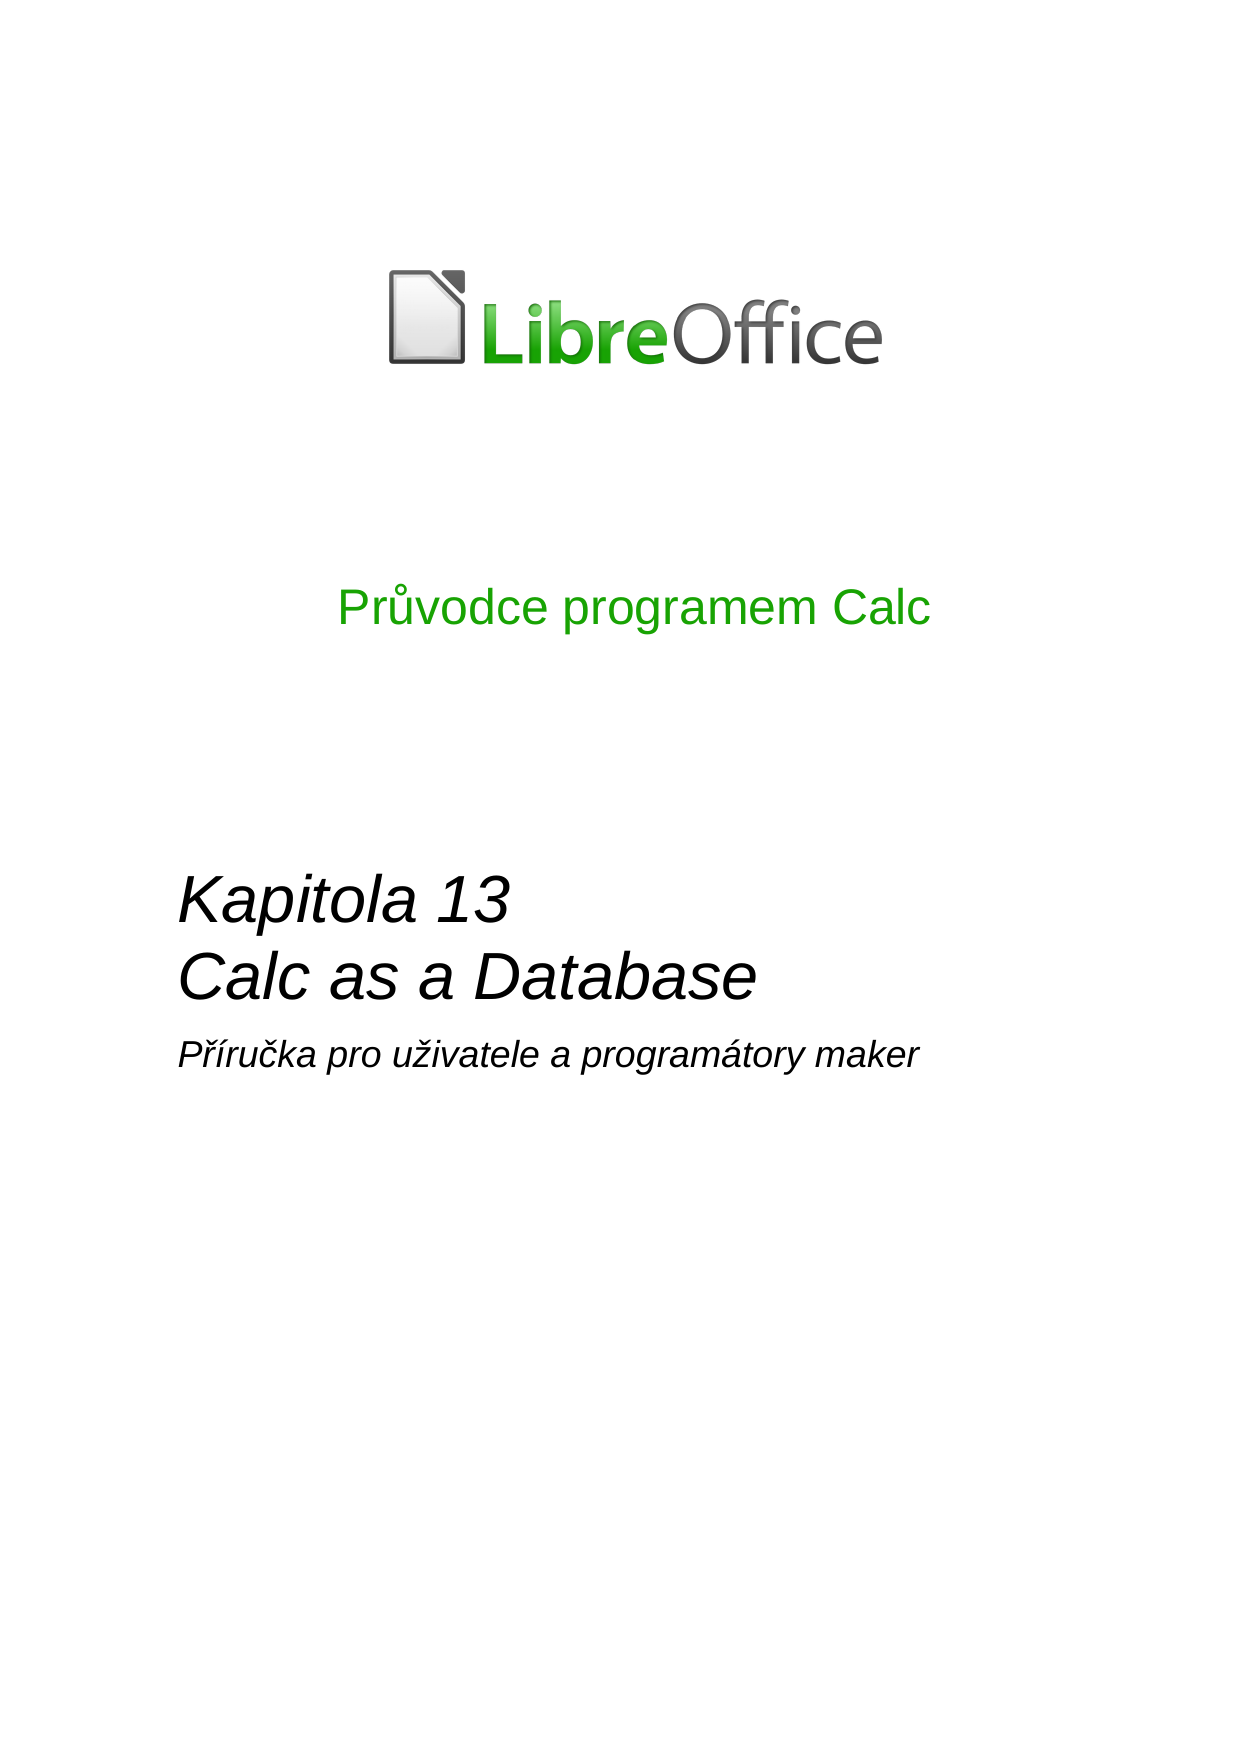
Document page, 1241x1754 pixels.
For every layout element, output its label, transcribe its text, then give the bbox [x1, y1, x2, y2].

title Kapitola 13 Calc as a Database [177, 860, 1093, 1013]
picture [385, 265, 885, 371]
text Průvodce programem Calc [177, 577, 1093, 635]
subtitle Příručka pro uživatele a programátory maker [177, 1033, 1093, 1076]
